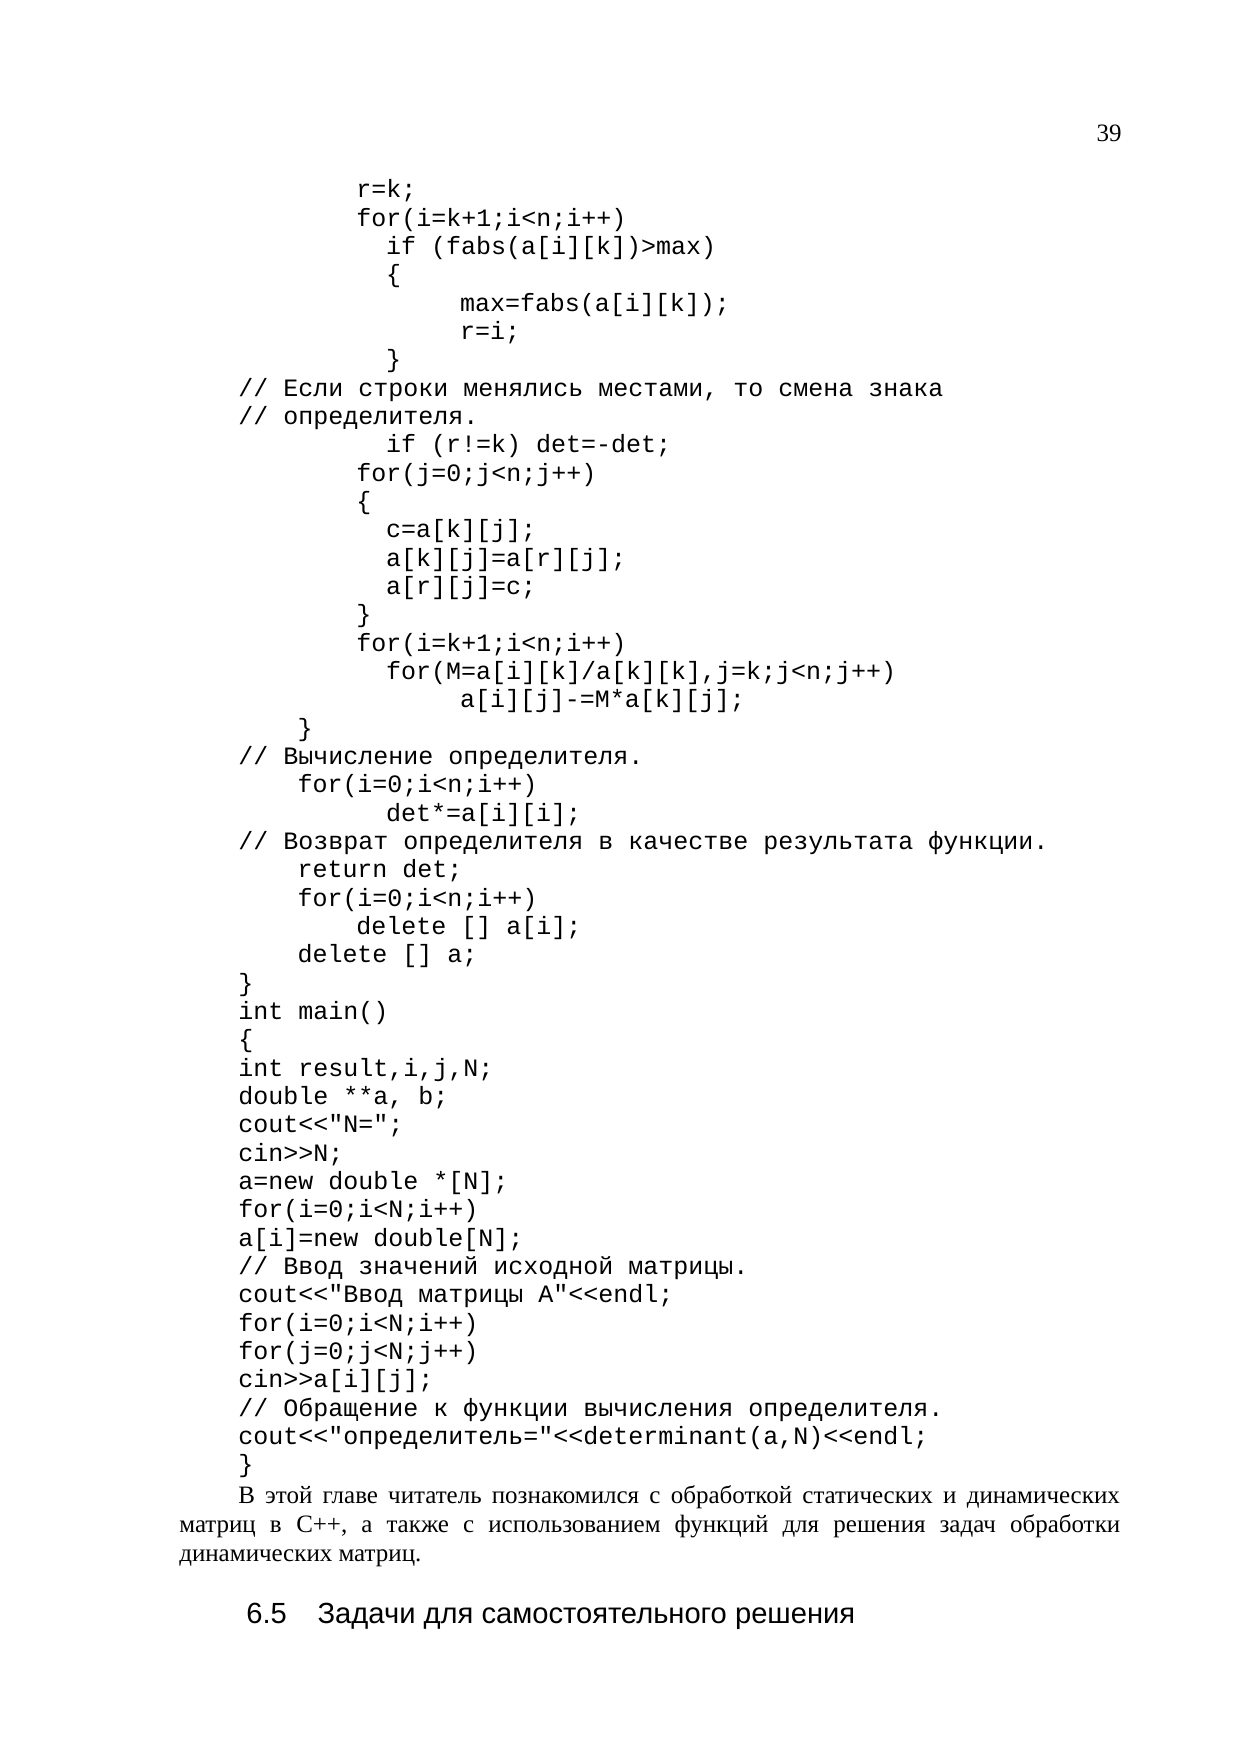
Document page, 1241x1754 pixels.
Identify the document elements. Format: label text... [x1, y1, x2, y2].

text a[i]=new double[N]; [238, 1225, 1121, 1254]
text { [238, 262, 1121, 290]
text for(i=0;i<N;i++) [238, 1197, 1121, 1225]
text cout<<"N="; [238, 1112, 1121, 1140]
text a[r][j]=c; [238, 574, 1121, 602]
text return det; [238, 857, 1121, 885]
text if (fabs(a[i][k])>max) [238, 234, 1121, 262]
text } [238, 347, 1121, 375]
text { [238, 489, 1121, 517]
text // Ввод значений исходной матрицы. [238, 1254, 1121, 1282]
text for(j=0;j<N;j++) [238, 1339, 1121, 1367]
text c=a[k][j]; [238, 517, 1121, 545]
text for(j=0;j<n;j++) [238, 460, 1121, 489]
text a=new double *[N]; [238, 1169, 1121, 1197]
text // Если строки менялись местами, то смена знака [238, 375, 1121, 404]
text // Возврат определителя в качестве результата функции. [238, 829, 1121, 857]
text cin>>a[i][j]; [238, 1367, 1121, 1395]
text if (r!=k) det=-det; [238, 432, 1121, 460]
text for(i=0;i<N;i++) [238, 1310, 1121, 1339]
text cout<<"определитель="<<determinant(a,N)<<endl; [238, 1424, 1121, 1452]
text det*=a[i][i]; [238, 800, 1121, 829]
text r=k; [238, 177, 1121, 205]
text cout<<"Ввод матрицы A"<<endl; [238, 1282, 1121, 1310]
text max=fabs(a[i][k]); [238, 290, 1121, 319]
text } [238, 715, 1121, 744]
text for(i=0;i<n;i++) [238, 885, 1121, 914]
text for(i=k+1;i<n;i++) [238, 205, 1121, 234]
text double **a, b; [238, 1084, 1121, 1112]
text for(M=a[i][k]/a[k][k],j=k;j<n;j++) [238, 659, 1121, 687]
text int main() [238, 999, 1121, 1027]
text r=i; [238, 319, 1121, 347]
text a[i][j]-=M*a[k][j]; [238, 687, 1121, 715]
text // Вычисление определителя. [238, 744, 1121, 772]
text for(i=k+1;i<n;i++) [238, 630, 1121, 659]
text for(i=0;i<n;i++) [238, 772, 1121, 800]
text int result,i,j,N; [238, 1055, 1121, 1084]
text { [238, 1027, 1121, 1055]
text a[k][j]=a[r][j]; [238, 545, 1121, 574]
text } [238, 970, 1121, 999]
text // определителя. [238, 404, 1121, 432]
text // Обращение к функции вычисления определителя. [238, 1395, 1121, 1424]
text } [238, 602, 1121, 630]
text } [238, 1452, 1121, 1480]
text delete [] a[i]; [238, 914, 1121, 942]
text delete [] a; [238, 942, 1121, 970]
subtitle Задачи для самостоятельного решения [179, 1596, 1121, 1630]
text В этой главе читатель познакомился с обработкой статических и динамических матриц в C++, а также с использованием функций для решения задач обработки динамических матриц. [179, 1480, 1121, 1567]
text cin>>N; [238, 1140, 1121, 1169]
